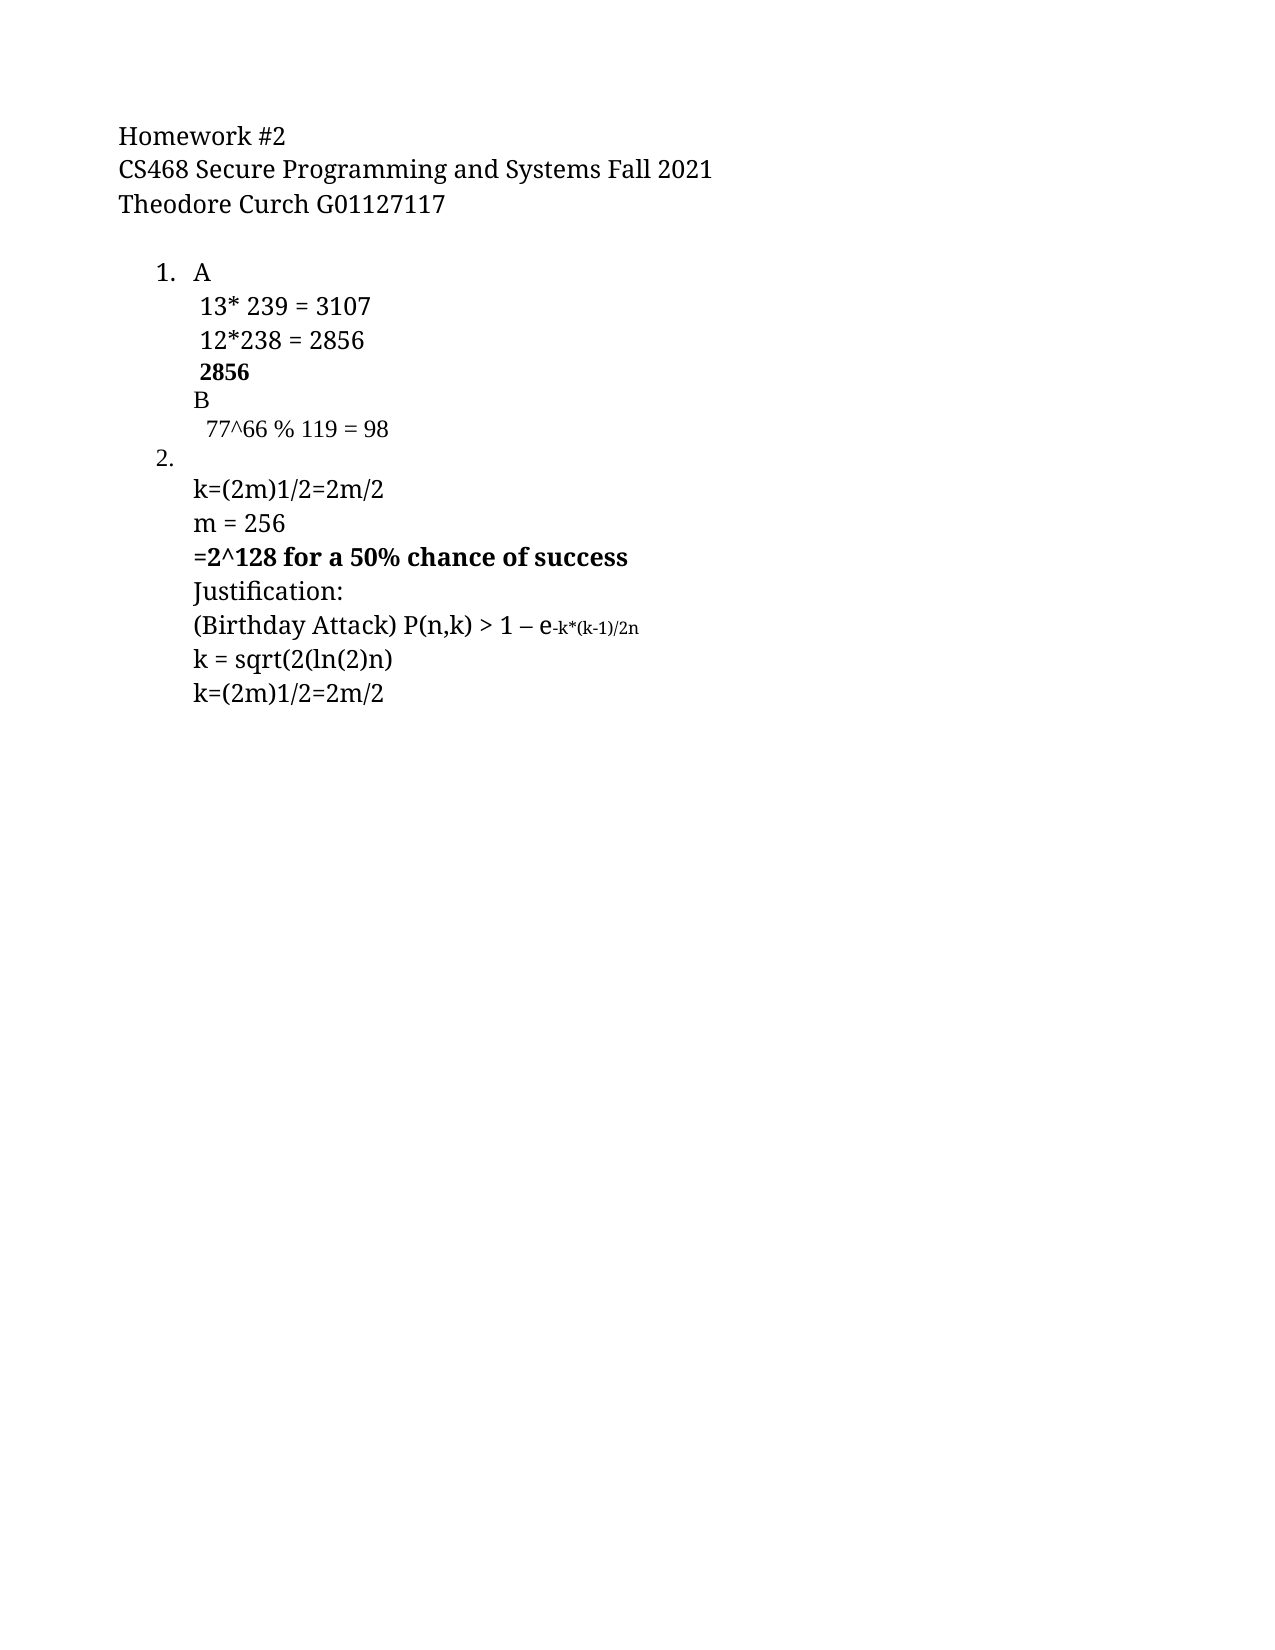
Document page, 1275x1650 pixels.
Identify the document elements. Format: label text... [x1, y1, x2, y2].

list 2856 [156, 357, 1157, 385]
list =2^128 for a 50% chance of success [156, 540, 1157, 574]
list (Birthday Attack) P(n,k) > 1 – e-k*(k-1)/2n [156, 608, 1157, 642]
list m = 256 [156, 506, 1157, 540]
list k=(2m)1/2=2m/2 [156, 472, 1157, 506]
text Theodore Curch G01127117 [118, 186, 1157, 220]
list 77^66 % 119 = 98 [156, 414, 1157, 443]
list 13* 239 = 3107 [156, 288, 1157, 322]
list A [156, 254, 1157, 288]
list Justification: [156, 574, 1157, 608]
list k = sqrt(2(ln(2)n) [156, 642, 1157, 676]
text Homework #2 CS468 Secure Programming and Systems Fall 2021 [118, 118, 1157, 186]
list B [156, 385, 1157, 414]
list k=(2m)1/2=2m/2 [156, 676, 1157, 710]
list 12*238 = 2856 [156, 322, 1157, 357]
